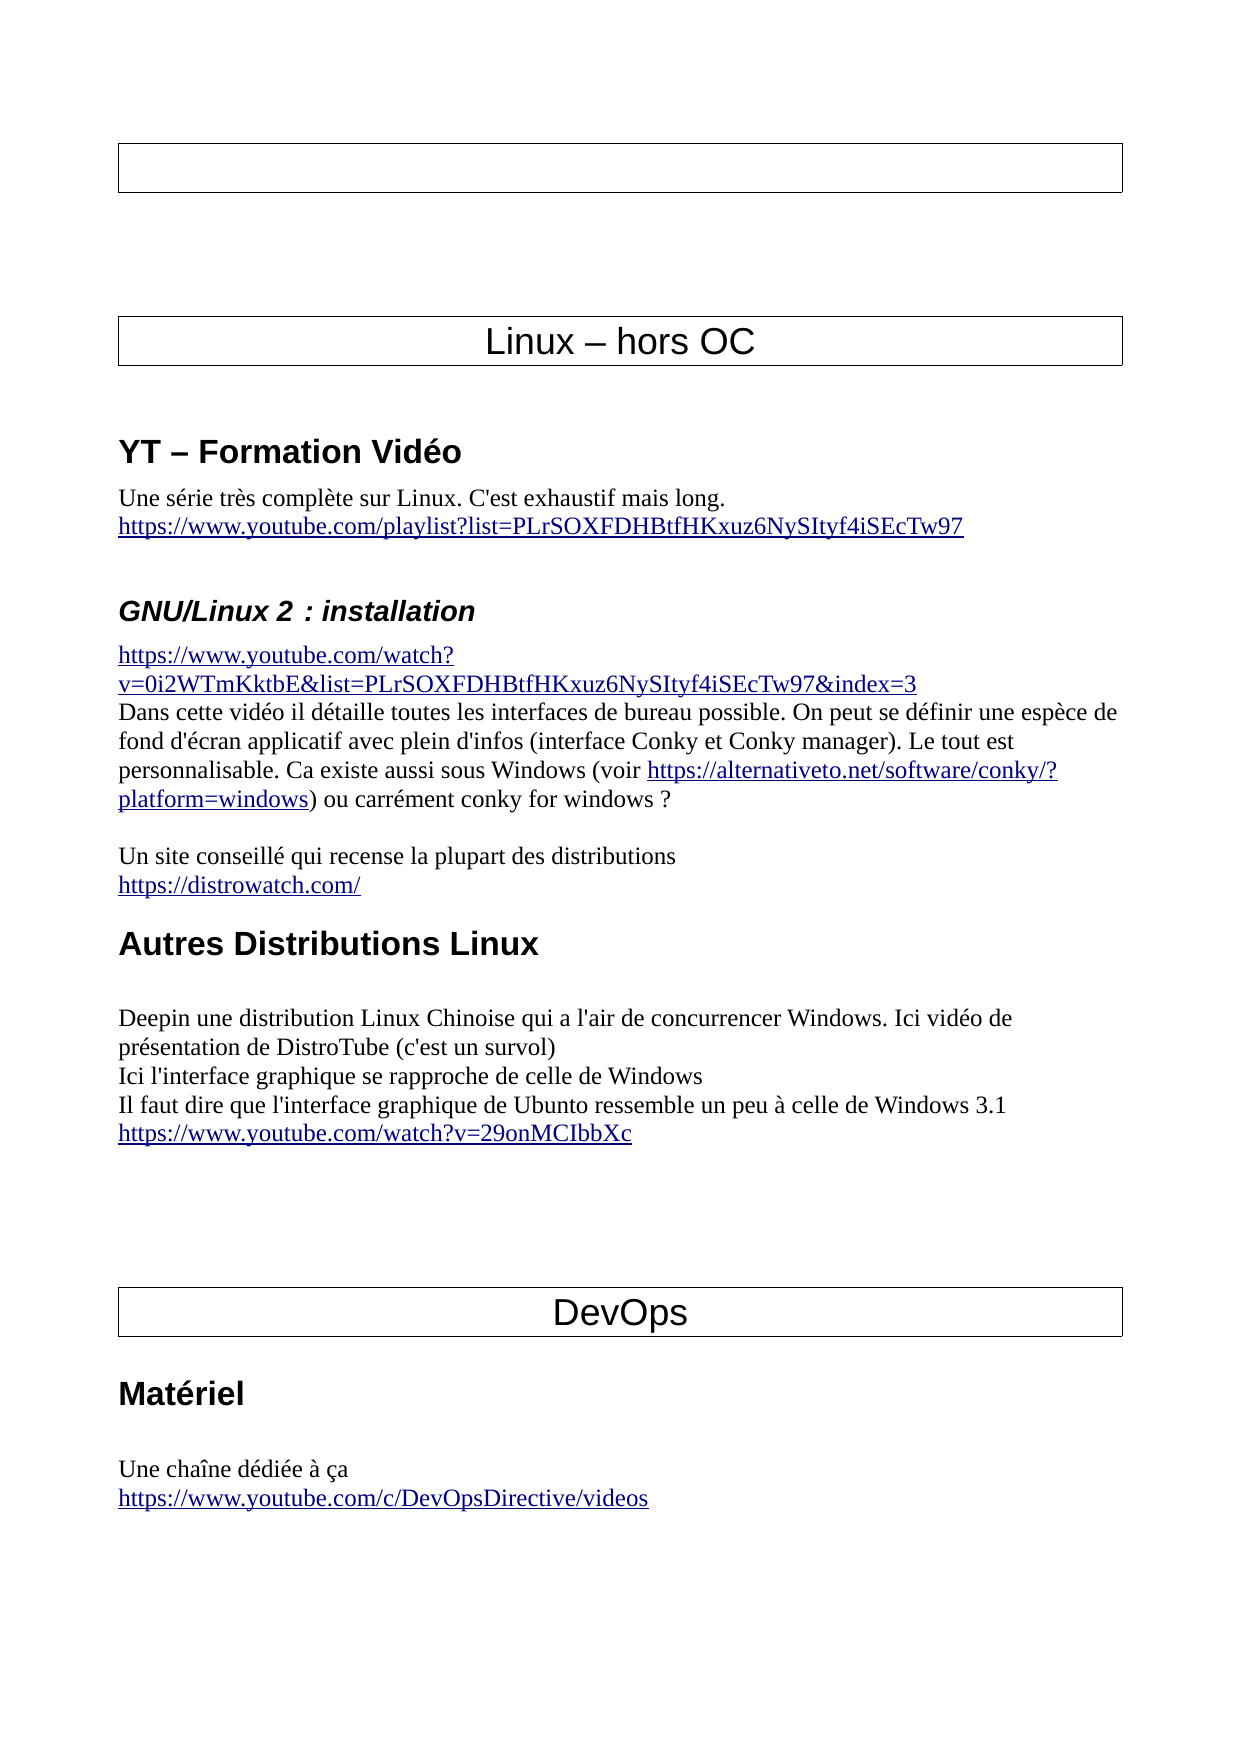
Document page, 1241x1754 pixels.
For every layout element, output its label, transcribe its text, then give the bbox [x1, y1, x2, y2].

text Une chaîne dédiée à ça [118, 1454, 1122, 1483]
subtitle Autres Distributions Linux [118, 924, 1122, 962]
text https://www.youtube.com/playlist?list=PLrSOXFDHBtfHKxuz6NySItyf4iSEcTw97 [118, 511, 1122, 540]
text Ici l'interface graphique se rapproche de celle de Windows [118, 1061, 1122, 1090]
text https://www.youtube.com/watch?v=0i2WTmKktbE&list=PLrSOXFDHBtfHKxuz6NySItyf4iSEcTw97&index=3 [118, 640, 1122, 697]
text https://distrowatch.com/ [118, 870, 1122, 899]
text Une série très complète sur Linux. C'est exhaustif mais long. [118, 483, 1122, 511]
subtitle Matériel [118, 1374, 1122, 1413]
text Deepin une distribution Linux Chinoise qui a l'air de concurrencer Windows. Ici vidéo de présentation de DistroTube (c'est un survol) [118, 1003, 1122, 1061]
subtitle Linux – hors OC [119, 317, 1122, 365]
text https://www.youtube.com/c/DevOpsDirective/videos [118, 1483, 1122, 1511]
text Il faut dire que l'interface graphique de Ubunto ressemble un peu à celle de Windows 3.1 [118, 1090, 1122, 1118]
subtitle DevOps [119, 1288, 1122, 1336]
subtitle GNU/Linux 2 : installation [118, 594, 1122, 627]
text https://www.youtube.com/watch?v=29onMCIbbXc [118, 1118, 1122, 1147]
text Dans cette vidéo il détaille toutes les interfaces de bureau possible. On peut se définir une espèce de fond d'écran applicatif avec plein d'infos (interface Conky et Conky manager). Le tout est personnalisable. Ca existe aussi sous Windows (voir https://alternativeto.net/software/conky/?platform=windows) ou carrément conky for windows ? [118, 697, 1122, 812]
subtitle YT – Formation Vidéo [118, 431, 1122, 470]
text Un site conseillé qui recense la plupart des distributions [118, 841, 1122, 870]
